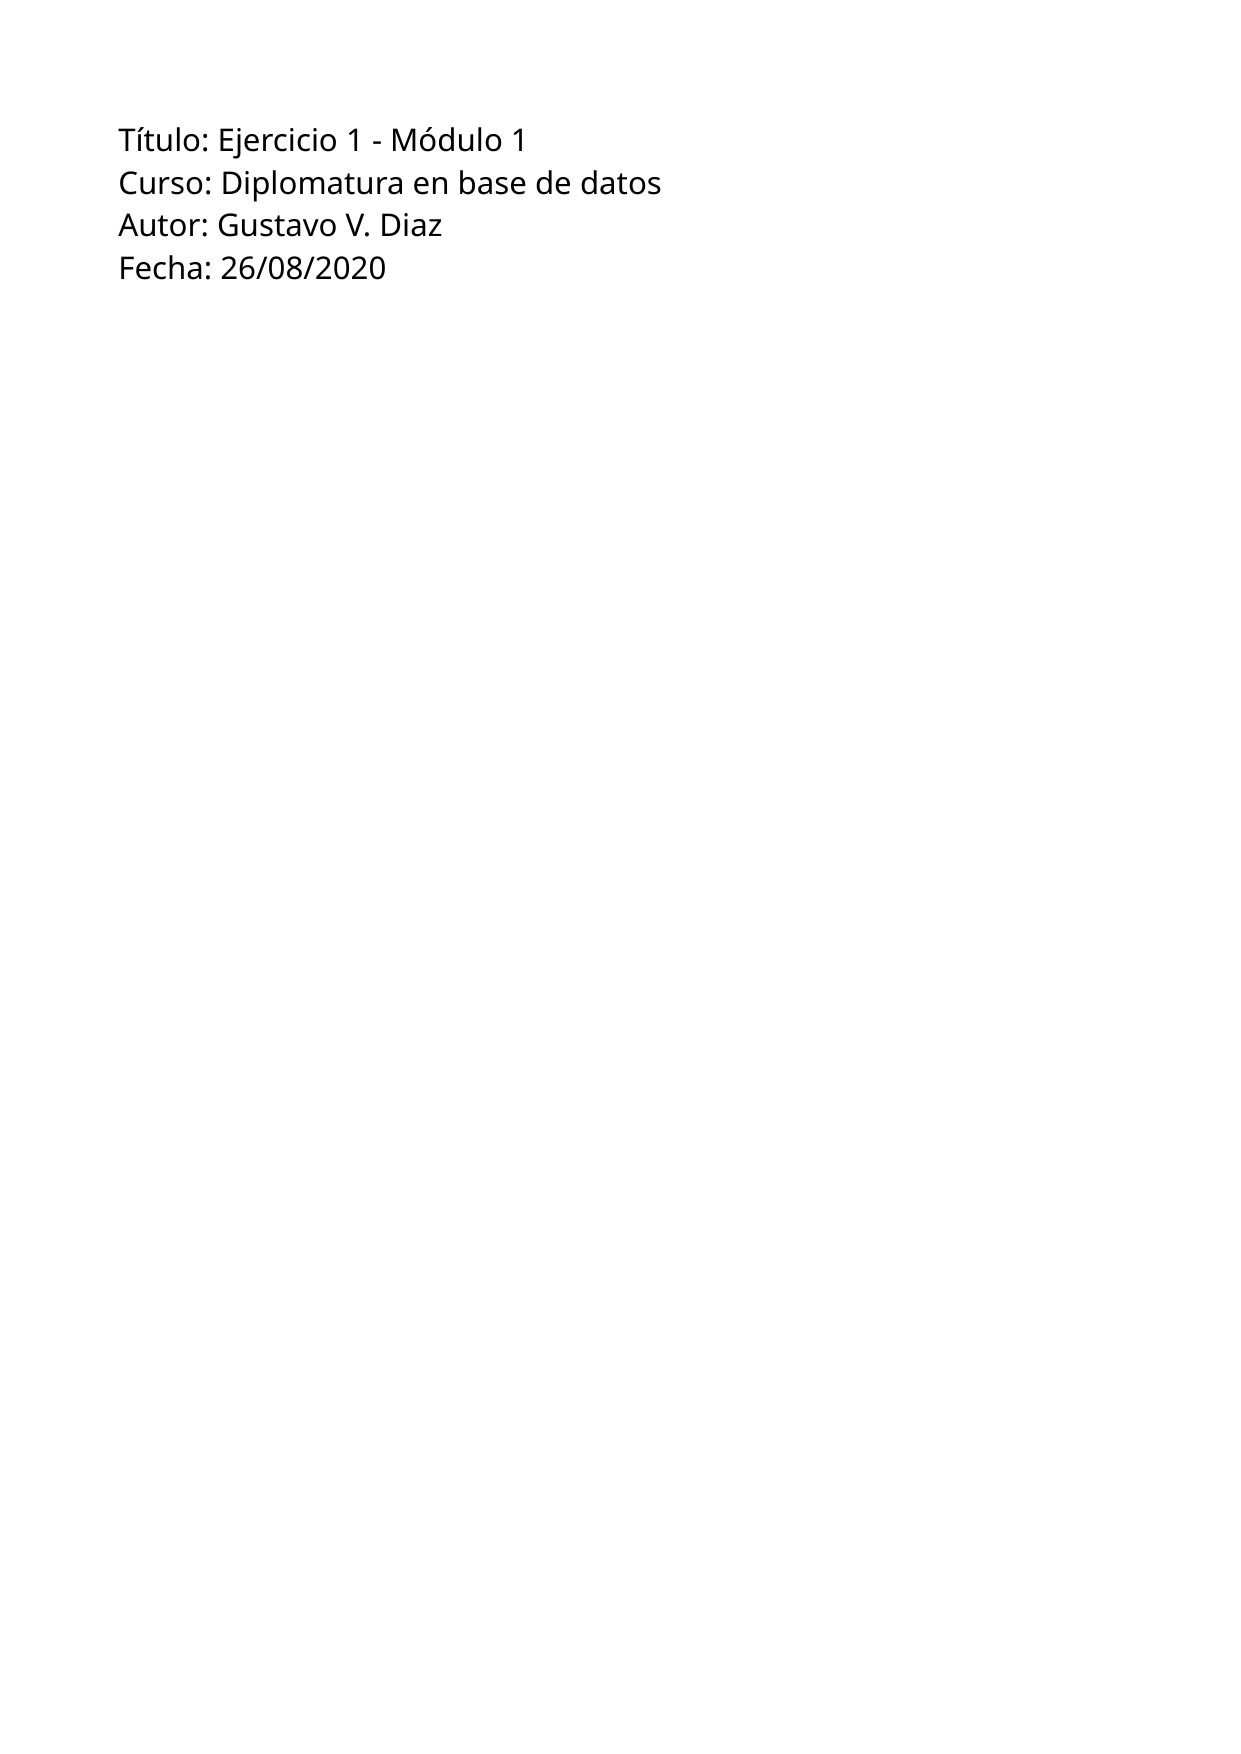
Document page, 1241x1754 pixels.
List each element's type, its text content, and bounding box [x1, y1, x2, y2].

text Título: Ejercicio 1 - Módulo 1 [118, 118, 1122, 161]
text Fecha: 26/08/2020 [118, 246, 1122, 288]
text Autor: Gustavo V. Diaz [118, 203, 1122, 246]
text Curso: Diplomatura en base de datos [118, 161, 1122, 203]
